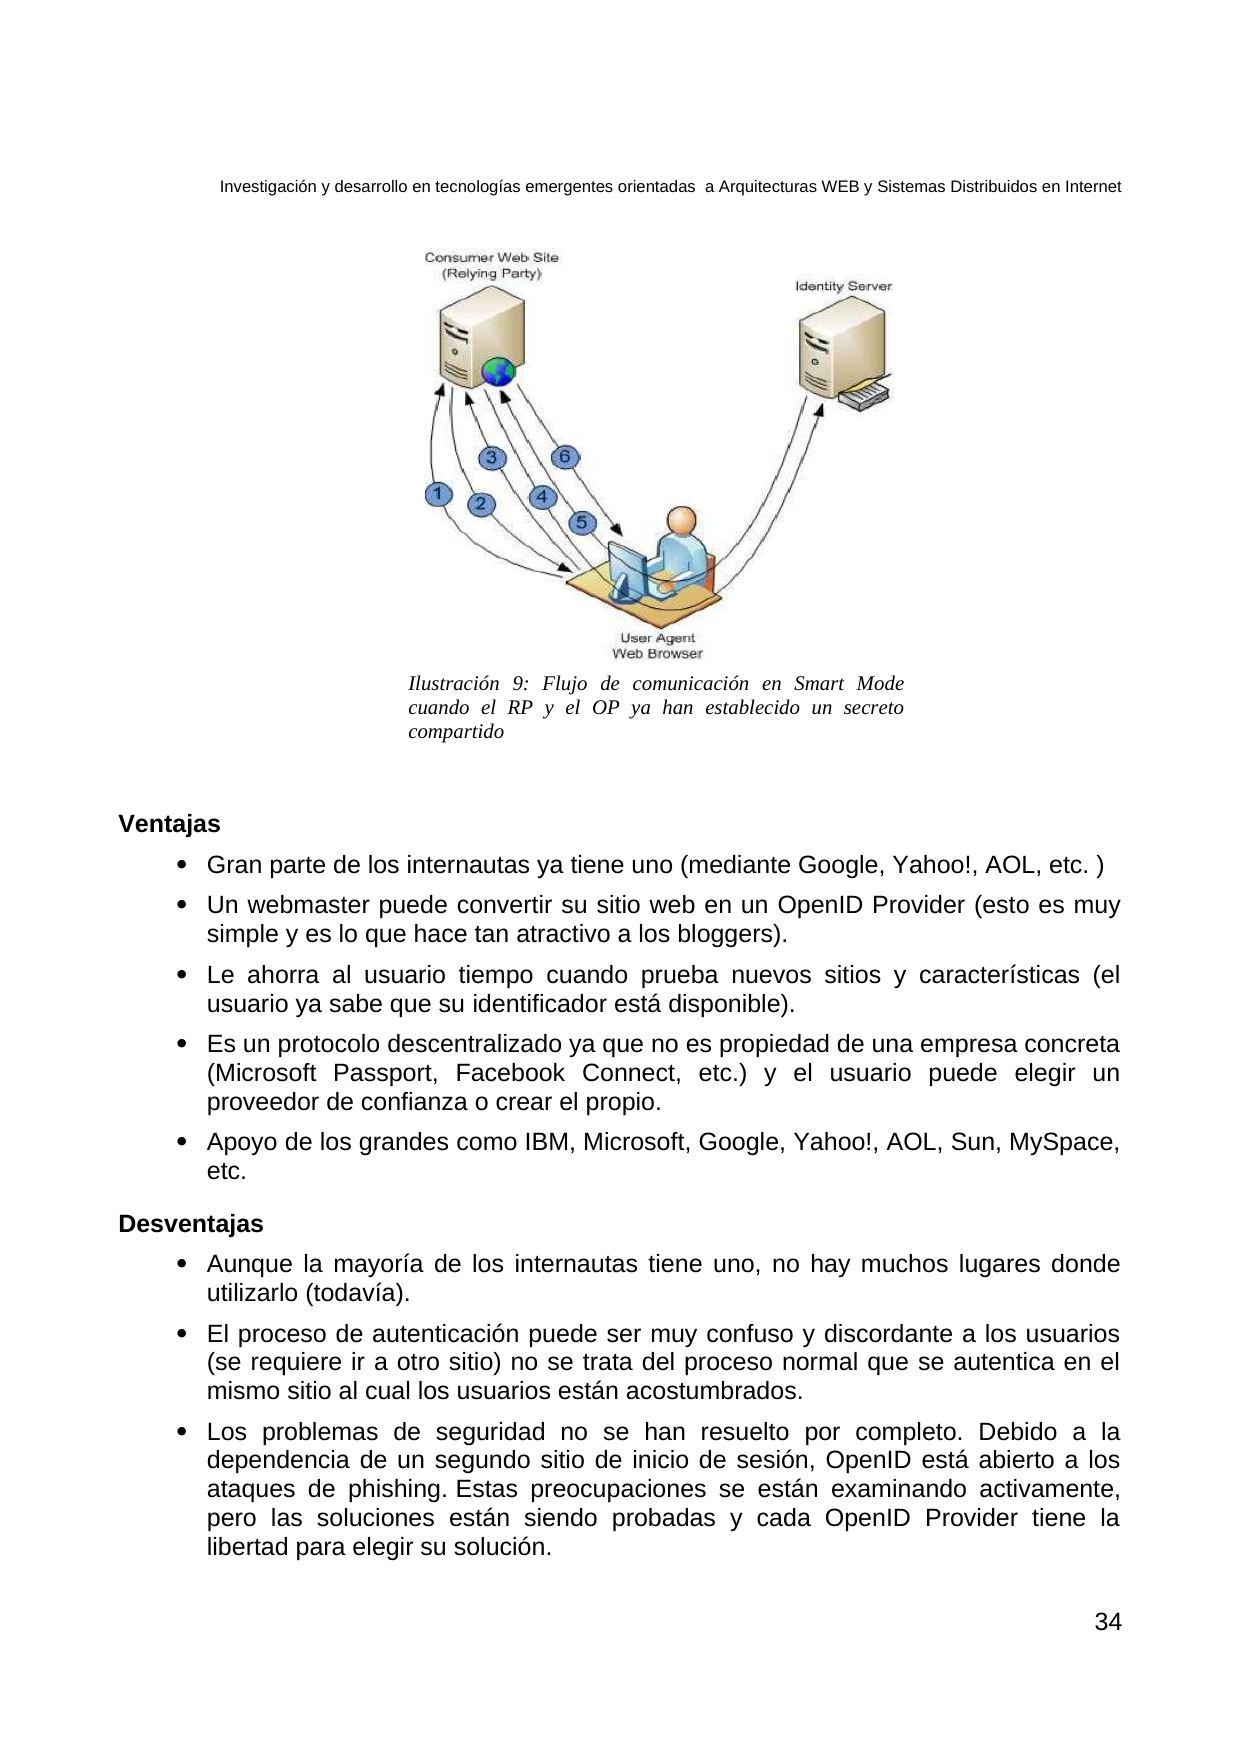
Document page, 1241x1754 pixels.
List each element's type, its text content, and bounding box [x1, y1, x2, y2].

list Aunque la mayoría de los internautas tiene uno, no hay muchos lugares donde utilizarlo (todavía). [418, 1278, 1122, 1307]
list Le ahorra al usuario tiempo cuando prueba nuevos sitios y características (el usuario ya sabe que su identificador está disponible). [803, 989, 1122, 1017]
list Los problemas de seguridad no se han resuelto por completo. Debido a la dependencia de un segundo sitio de inicio de sesión, OpenID está abierto a los ataques de phishing. Estas preocupaciones se están examinando activamente, pero las soluciones están siendo probadas y cada OpenID Provider tiene la libertad para elegir su solución. [177, 1417, 1122, 1561]
list Apoyo de los grandes como IBM, Microsoft, Google, Yahoo!, AOL, Sun, MySpace, etc. [177, 1127, 1122, 1185]
list El proceso de autenticación puede ser muy confuso y discordante a los usuarios (se requiere ir a otro sitio) no se trata del proceso normal que se autentica en el mismo sitio al cual los usuarios están acostumbrados. [177, 1318, 1122, 1405]
subtitle Ventajas [228, 809, 1122, 838]
picture [424, 248, 894, 662]
text Ilustración 9: Flujo de comunicación en Smart Mode cuando el RP y el OP ya han establecido un secreto compartido [506, 719, 907, 743]
list Un webmaster puede convertir su sitio web en un OpenID Provider (esto es muy simple y es lo que hace tan atractivo a los bloggers). [796, 919, 1122, 948]
subtitle Desventajas [118, 1209, 1122, 1237]
list Es un protocolo descentralizado ya que no es propiedad de una empresa concreta (Microsoft Passport, Facebook Connect, etc.) y el usuario puede elegir un proveedor de confianza o crear el propio. [669, 1087, 1122, 1116]
